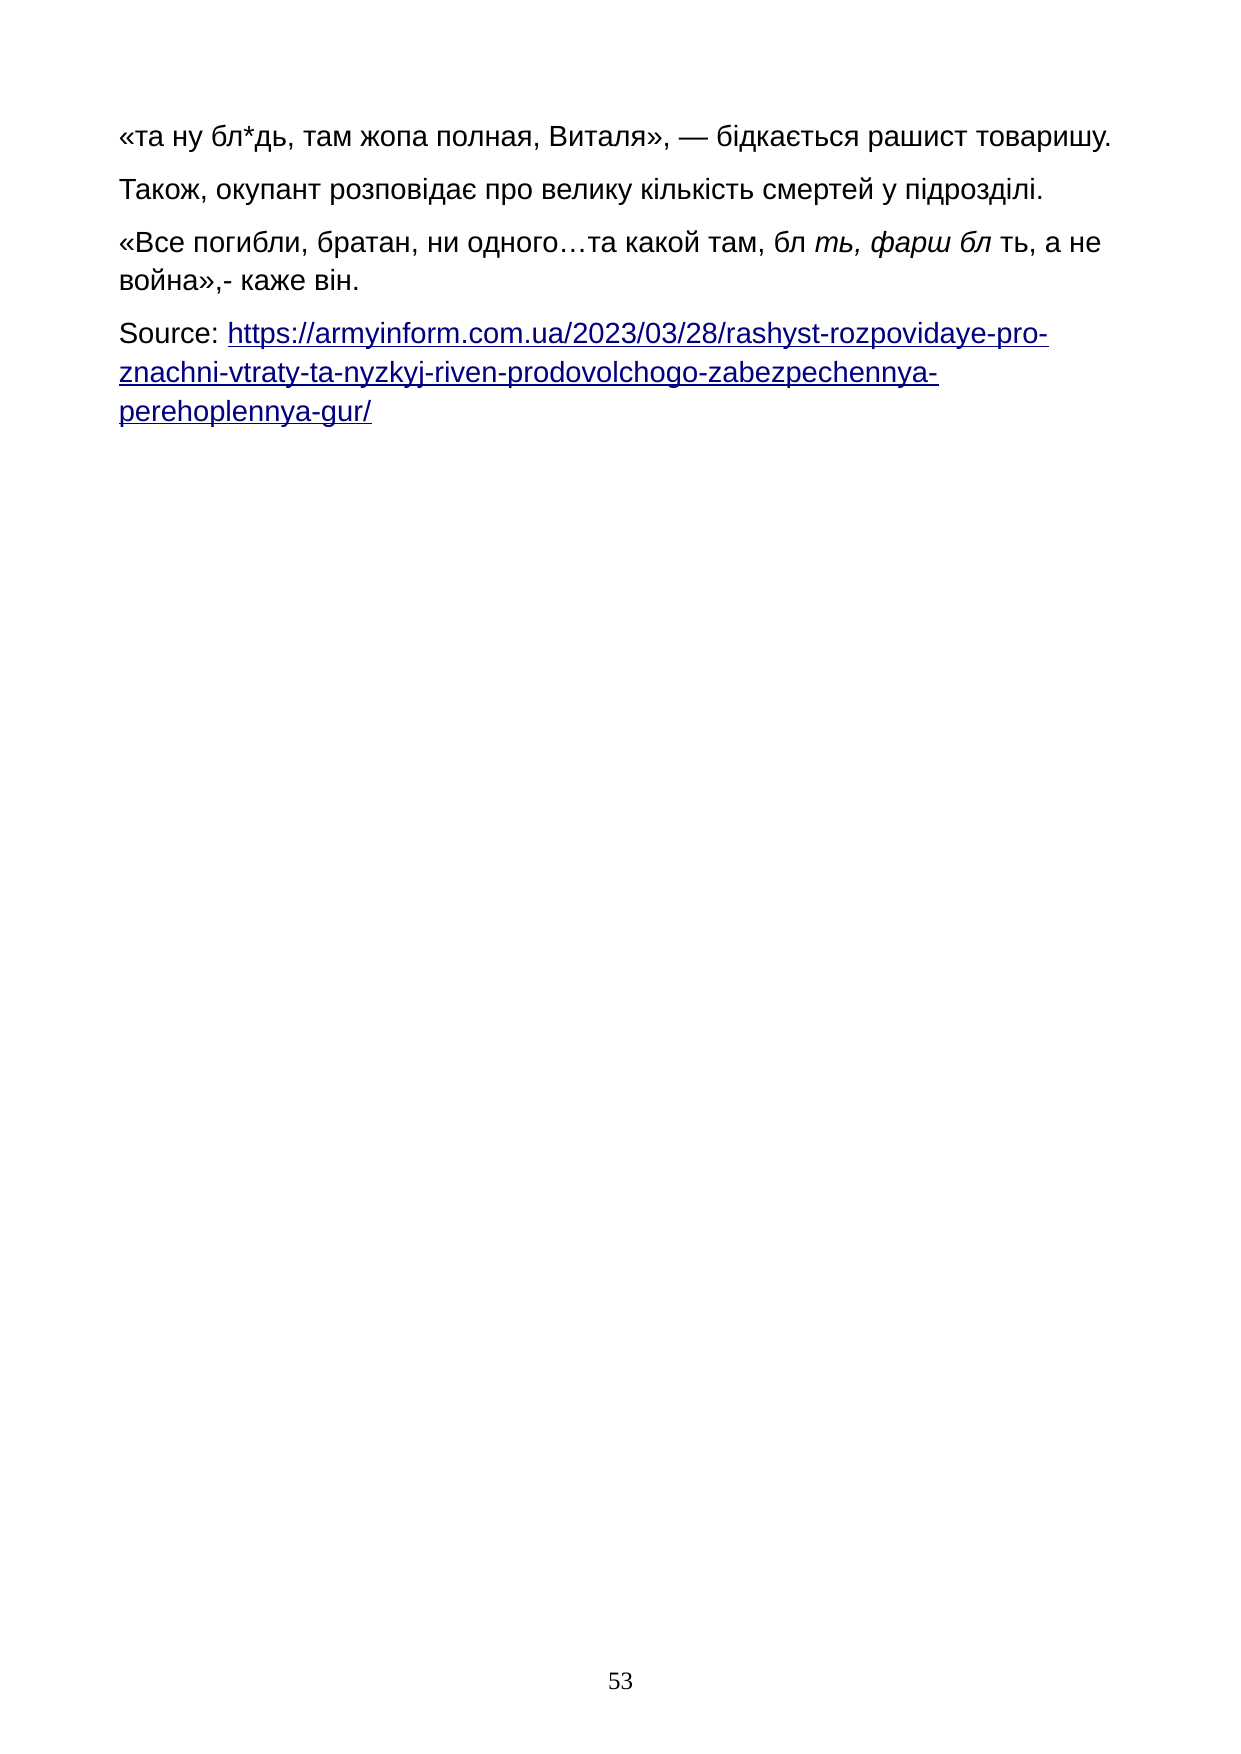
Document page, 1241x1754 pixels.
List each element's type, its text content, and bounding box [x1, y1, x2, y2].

text Source: https://armyinform.com.ua/2023/03/28/rashyst-rozpovidaye-pro-znachni-vtraty-ta-nyzkyj-riven-prodovolchogo-zabezpechennya-perehoplennya-gur/ [118, 316, 1122, 427]
text «та ну бл*дь, там жопа полная, Виталя», — бідкається рашист товаришу. [118, 118, 1122, 152]
text «Все погибли, братан, ни одного…та какой там, бл ть, фарш бл ть, а не война»,- каже він. [118, 225, 1122, 297]
text Також, окупант розповідає про велику кількість смертей у підрозділі. [118, 172, 1122, 205]
